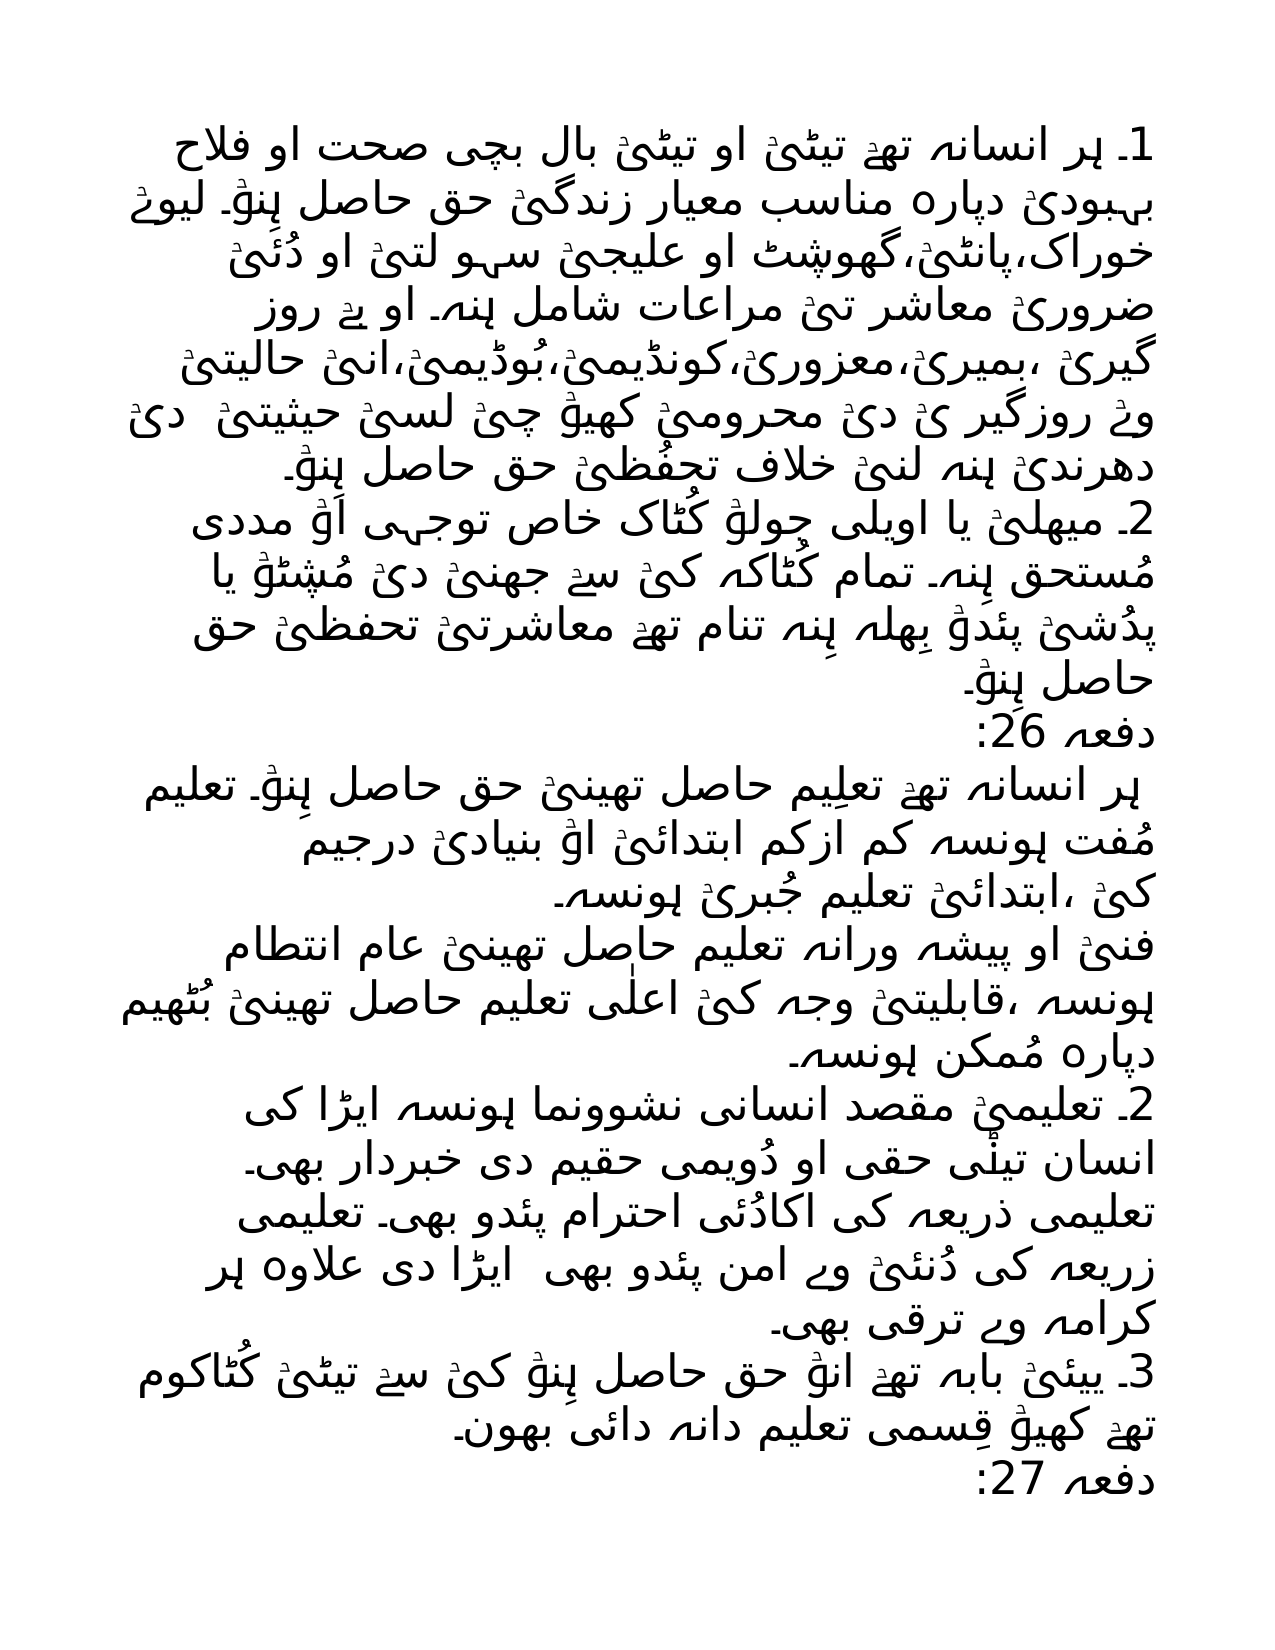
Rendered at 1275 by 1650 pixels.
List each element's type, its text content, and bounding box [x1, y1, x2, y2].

text اقوامِ مُتحدئی جنرل اسمبلیۡ داش دسمبر 1948 انسانی حقیمی عالمی منشُور منظور تھےۡ تسی اعلان تِھیلیۡ ۔ مُڜٹوۡ یھاندہ صفحیم وے انیۡ مُنشوری مکمل وضاحت چونٹا ہنیۡ۔ انیۡ تاریخیۡ کامیابی باد جنرل اسمبلی تیݨی تمام ممبر وطنِیم جُھلیۡ زور دتیۡ کیۡ سےۡ تین تیݨی وطنِیم وے نِسی اعلان تھےۡ نِسی نشرو اشاعتی وے حِصہ گِھنن۔ نِس مُخامُخ و زھئیۡ وے لمون ۔ اسکولِیم ، عام تعلیمی اداریم نس منی ݜُݨون ۔ لسی تفصیلات واضح تھئجن ۔ انیۡ طرِیقم کیۡ کھئو بیۡ وطن یا سیاسی حیثیتی لحاظ کیۡ گہ فرق نہ تھئجہ ۔ محکمہ اطلاعاات عامہ اقوام متحدہ نیو یارک آخری سند یافتہ متن انسانی حقوقی عالمی منشور ہر انسانی ذاتیۡ عزت او لسی برابر (آک شانتہ) حقیۡ تسلِیم تھئنی دُنئیۡ وے آزیدیۡ ،انصاف او امنی بُنیاد ہِنیۡ۔ انسانی حقِیم دی لا پرواہیۡ او اِنسانی بے عزتیۡ تھئنی کیۡ ایتیڻہ وحشیانہ کراممی شِکلم ظاہر بھینیۡ کی لا کیۡ انسانیتی ضمیریۡ تھےۡ سخت تکلِف پھیۡدینیۡ۔ ہر انسانی انیۡ خواہش ہِنیۡ کیۡ دُنیئی وے آک ایتڻوۡ ماحول پیدا بھی وڑئیۡ کیۡ تا ہر آک انسان آزیدیۡ کیۡ تیڻیۡ بات کھوۡنڈا بھو او لنام تھےۡ تیݨی عقِیدئیۡ بارہ کیۡ کھوۡنڈئنی مکمل آزیدیۡ حاصل ہونسہ۔ ہر انسان انیۡ دُنیئیۡ وے بغیر بِھیلی تیݨی زان محفوظ جوݜی وڑئی ایڑا کیۡ قومم مجیۡ دوستانہ تعلقات ذیات بِھین۔ چونکہ ا قوام متحدئی ممبر قومم تیڻیۡ چارٹریۡ وے انسانیۡ حقیمی، انسانیتیۡ عزت،لنی قدر ،میشمی او کُڑِینمی بنیادیۡ حقیمی دوبارہ تصدیق تِھیلیۡ ہِنیۡ ۔ڑی سنگیۡ اکٹِجیۡ معاشرئی ہر انسانی زندگی معیار رال تھینیۡ اردہ تِھیلوۡ ہِنوۡ۔ بُٹھے ممبر وطنِیم انوۡ وعدہ تِھیلوۡ ہنوۡ کیۡ اقوام متحدئیۡ اشتراکیۡ عمل کیۡ اصولا او عملا انسانیۡ حقیمی او تنی آزیدی ذاتیۡ احترام تِھین او تھؤون۔ ایڑوۡ وعدہ پُرہ تھئنی دپارہ انیۡ بات بِیڈیۡ ضرُوریۡ کیۡ ایڑےۡ بُنیادیۡ حقیۡ او آزیدی نوعیت بُٹھے بھےۡ بُجن وڑئیۡ۔ اقوام متحدئی جنرل اسمبلیۡ اعلان تھینیۡ کیۡ انسانیۡ حقِیمی انوۡ عالمی منشُور بُٹھے قوممی مقصد حاصل تھینیۡ دپارہ مُشترکہ معیار کیۡ ہونسہ ۔ کمیۡ ہر فرد معاشرتیۡ ہر ادارہ انوۡ منشُور نظریۡ تُوری سیتیۡ تعلیم اوتبلیغیۡ ذریعہ کیۡ انیۡ حقیمی او آزادیۡ احترام پئیدوۡ تھِی او لنام قومیۡ او بین اقوامیۡ کاروائیۡ زریعہ کی ممبر مُلکیم او ایسہ قومم مجِیۡ کھئیۡ کیۡ ممبر مُلکیم تُوریۡ (ماتحت) ہونسن منینی دپارہ بھراش بھراش کوشش تِھین۔ دفعہ 1: تمام انسانان آزاد ،عزتیۡ او تیݨی حقیمی اعتبار کیۡ برابر پیئدوۡ بِھلہ ہنہ ۔ نِنام تھےۡ ضمیر او عقل مطابقی آذیدیۡ دئجِلیۡ ہِنیۡ لائیۡ دپارہ نِنام تھےۡ پکار کیۡ لےۡ اکادُئیۡ بھراویلیۡ ثُبوت دین۔ دفعہ 2: ہر انسان ایڑےۡ تمام آزادیۡ او حقیمیۡ مستحق ہِنوۡ کھئیۡ انیۡ اعلینیۡ وےۡ بیان تھئجلیۡ ہِنیۡ۔ ایڑےۡ حقیم جُھلیۡ نسل، رنگ،جِنس زبان،مذہب، او سیاسی تفریحیۡ یا کھئوۡ قسمیۡ عقیدہ قوم معاشرتیۡ دولت یا خاندانیۡ حیثیتیۡ گہ نہ فرق نئنوۡ۔ لس دی علاوہ کھیوۡ علاقئیۡ یا مُلکہ سنگیۡ کھیوۡ فردیۡ تعلق ہنوۡ تسیۡ سیاسیۡ کیفیت دائرہ اختیار یا بین اقوامیۡ حیثیتیۡ وجہ جُھلیۡ تس جُھلیۡ گہ امتیازیۡ سلوک نہ تھئجہ ۔چاہئے سو مُلک آزاد ہنوۡ یا دُئی وطنی ماتحت ہِنو یا سیاسیۡ لحاظ کیۡ دُئی وطنی غولام ہنوۡ بُٹھیم سنگیۡ آک قِسمہ سلوک تھِئجہ وڑئیۡ دفعہ 3: ہر انسانہ تھےۡ تیڻیۡ جنیۡ آزیدیۡ ذاتیۡ تحفظیۡ حق حاصل ہونسہ ۔ دفعہ 4: کو کسے غولام یا انزیۡ نہ سمائیۡ بھون ۔غلامی یا کسے کِرنئنی چاہےۡ تسی کتیڻوۡ شِکل بیۡ ہینتہ ممنوع قرار دئِجہ۔ دفعہ 5: کسےۡ تھےۡ جسمانیۡ تکلِف یا ظالمانہ سلوک یا غیر فِطریۡ سزا نہ دیئجہ ۔ دفعہ 6: ہر آکہ تھےۡ انوۡ حق حاصل ہنوۡ ہر زھئیۡ وے قانون تسیۡ شخصیت تسلِم تھی۔ دفعہ 7: قانونیۡ لحاظ کیۡ بُھٹے برابر ہِنہ ۔لہٰذا بغیر گہ فرقیۡ قانونیۡ تُوریۡ بُٹھے برابر حق دار ہونسن انیۡ اعلینیۡ خلاف کھئیۡ تفریق تھئجینیۡ یا ایڑےۡ تفریقیۡ دپارہ ترغیب دیجینیۡ لی وے بُٹھےۡ برابر حقدار ہونسن ۔ دفعہ 8: ہر انسانہ تھےۡ ہر ایسےۡ فعل (کامی) خلاف کھیوۡ کیۡ انیۡ دستوری وے یا قانونی وے حقی دِتہ ہِنہ یڑے حقی کی ختُم تِھیلہ ہینتہ تنام تھےۡ بااختیار قومیۡ عدالتِیم وے موثر طریقہ جُھلیۡ (چارہ جوئی ) تھےۡ تھینیۡ حق حاصل ہونسہ ۔ دفعہ 9: کسے بیۡ کو باچائی یا حاکِمی مرضیۡ کیۡ گرفتار، قید یا جلا وطن نہ تھائیۡ بھون ۔ دفعہ 10: ہر آکہ تھےۡ انوۡ حق حاصل ہنوۡ کیۡ سوۡ تیݨی حقیۡ بارئی آزاد کھونڈائی بھو۔ تسیۡ خلاف کی جُرمی الزام لگئلیۡ ہینتہ تسی فیصلہ آزادا او غیر جانبدارانہ عدالتیۡ وے منصفانہ طریقہ کیۡ تھئِجہ وڑئی۔ دفعہ 11 : ایسوۡ انسان کیۡ تس جُھلیۡ فوجداریۡ الزام ہونسہ سوۡ ایسےۡ وخت تی بے گناہ حسوب تھئجہ کی کرے آک آزاد عدالتیۡ وےۡ قانونیۡ مُطابقی تس جُھلیۡ جُرم ثابت نہ نہ بِھلوۡ تی۔ او تس تھےۡ تیڻیۡ صفائیۡ پیش تھئنیۡ پُرہ پُرہ موقع دئِجہ دفعہ 12: کسی ذاتیۡ ذندگیۡ ،گھوڜٹیۡ ذاتیۡ معاملات یا دُئی گہ ذاتی کرامہ وے گہ قِسمہ بیۡ مداخلت نہ تھئجہ او نہ بہ کسی عزتی او نیک نامی جُھلیۡ حملہ تھئجہ۔ ہر انسانہ تھےۡ حق حاصل ہِنوۡ کی قانون تسی عِزتی جُھلیۡ حملہ یا مُداخلتیۡ دی محفوظ ساتیۡ۔ دفعہ 13: 1۔ ہر انسانہ تھےۡ انوۡ حق حاصِل ہِنوۡ کیۡ سوۡ تیݨی وطنی ہر زھئی تھے گہ گلہ ٹیمی بائیۡ بھو آزاد گِرائیۡ بھو او گو بی ہینتہ زھائی گِھنی تیݨی تھے گھوݜٹ تھائی بھو۔ 2۔ ہر انسانہ تھےۡ انوۡ حق حاصل ہِنوۡ کیۡ سو تیڻیۡ وطنیۡ دی نِکھئیۡ دُئیۡ وطنیۡ تھےۡ گُوم ہینتہ واپس تیڻیۡ وطنیۡ یھائیۡ بھو۔ دفعہ 14: 1۔ہر انسان تھےۡ ظُلم ، تشددیۡ دی بچ بھئنی دپارہ دُئیۡ وطنیۡ بےۡ پناہیۡ گھنیئیۡ حق حاصل ہِنوۡ۔ 2 ایڑوۡ حق عدالتیۡ کاروائیۡ دیۡ بچ بھئنیۡ دپارہ استمال نہ تھئجہ کیۡ کھئوۡ کرام اقوام متحدئیۡ مقصدیۡ او اصولیۡ خلاف ہِنہ۔ دفعہ 15: 1۔ ہر آکہ تھےۡ قومیتیۡ حق حاصل ہِنوۡ ۔ 2۔ کھئوۡ بیۡ حاکم تیݨی مرضیۡ کیۡ کسیۡ قومیت بدل نہ تھائیۡ بھوۡ او کسےۡ تھےۡ قومیت بدل تھئنی حق دئنی دی اِنکار نہ تھئجہ ۔ دفعہ 16: 1۔ ہر عاقل بالغہ مِیش یا کُڑیۡ بغیر ایتئںیۡ پابندیۡ کھئیۡ کیۡ قومیت یا پابندیۡ وجہ کیۡ لگئجیۡ ہِنیۡ، تیݨی مرضی جھنیۡ تھئنیۡ اوۡ زندگیۡ تھنئیۡ حق حاصل ہونسہ۔مِیشئے کُڑینم تھےۡ برابری حق حاصل ہونسہ ۔ 2۔ نِکاح تھئنی مجیۡ دُھوے فریقین مجیۡ پُورہ آزادیۡ او رضامندیۡ شامل ہونسہ۔ 3۔ خاندان معاشرےۡ فطریۡ او بنیادیۡ اکائیۡ ہِنیۡ او ایڑوۡ معاشرتیۡ او ریاستیۡ دُھیمیۡ طرفیۡ تھی حفاظتیۡ حقدار ہونسہ۔ دفعہ 17: 1۔ ہر انسانہ تھےۡ کھِلئیۡ یا دُئم سنگیۡ اکٹجیۡ جائدیدیۡ وے حق حاصل ہِنوۡ ۔ 2۔ کو کسےۡ بیۡ ذبردستیۡ تس جائدیدیۡ حقی دیۡ محروم نہ تھائیۡ بھون۔ دفعہ 18: ہر انسانہ تھےۡ تیݨی فکریۡ آزیدیۡ ،ضمیریۡ آزیدیۡ،مذہبیۡ آزیدیۡ حاصل ہِنیۡ۔کھئی بیۡ مذہبی مِیش یا کُڑیۡ آزیدیۡ کیۡ تیݨی عبادت یا مذہبیۡ رسُمہ بغیر بِھیلی تھائیۡ بھون وڑئی۔ گہ گلہ فِرقئی مِیش یا کُڑیۡ آزیدیۡ کی تیݨی عقیدئی بارہ کی تبلیغ تھائی بھون۔ دفعہ 19: ہر اکہ تھےۡ انوۡ حق حاصل ہِنوۡ کیۡ سوۡ تیڻیۡ راےۡ آزیدیۡ کی دائیۡ بھو۔ سوۡ آزیدیۡ کیۡ ہر قسمہ تعلیم او علم تیݨی وطنی یا دُئی وطنی بے ازدہ تھائیۡ بھو تس جھلیۡ گہ پابندیۡ نہ ہونسہ۔ دفعہ 20: 1۔ ہر انسان تھےۡ پُرامن طریقہ کیۡ کھئیۡ بی تنظیمی وے حصہ گِھنائیۡ بھو۔ 2۔ کو کسےۡ بیۡ ذبردستی تیݨی تنظیمی وے شامل تھئنیۡ مجُبور نہ تھائیۡ بھون۔ دفعہ 21: ہر اکہ تھےۡ انوۡ حق حاصل ہِنوۡ کیۡ سوۡ تیڻیۡ وطنیۡ حکومتی وےۡ براہ راست آزاد یا منتخب نمائندومی زریعہ کیۡ حِصہ گِھنائیۡ بھو۔ 2۔ ہر اکہ تھےۡ انوۡ حق حاصل ہِنوۡ کیۡ سوۡ تیڻیۡ وطنیۡ وےۡ سرکاری مُلازمت تھائیۡ بھوۡ ۔ 3 ۔کھئیۡ بیۡ وطنی حکومت عویمیۡ مرضیۡ کیۡ سمِجہ وڑئی۔ ایڑےۡ خکومت خلکیمی ووٹیمی زریعہ سمِجہ وڑئی۔ ووٹیۡ بہ آزاد ، خودمُختار او خُفیہ طریقہ کیۡ بھی وڑئی۔خکومت تھئنی دپارہ بہ خاص نیٹہ ہونسہ وڑئیۡ۔ دفعہ 22: معاشرئیۡ آک رُکنیۡ حیثیت کیۡ ہر انسانہ تھےۡ معاشرتیۡ تحفطیۡ حق حاصل ہِنوۡ۔ انوۡ حق بیۡ کیۡ وطنیۡ قانونی وسائلیۡ مطابق کی ہونسہ۔ ہر انسانی عزتی او معاشرتی ترقی خُکومت پُرہ پُرہ بندوبست تھی وڑئی۔ ایڑا کیۡ ہر انسان ترقی تھائی بھو۔ دفعہ 23: 1۔ ہر انسانی دپارہ کراممیۡ او روزگاری بندوبست ہونسہ وڑئی۔ بے روزگاری خلاف حکومت پُرہ پُرہ خلکِیم سنگیۡ اکٹِجیۡ بندوبست تھی وڑئی۔ 2۔ ہر انسانہ تھےۡ بغیر فرقی تیݨی قابیلتی او کرامی مطابق معاوضہ گِھنینیۡ حق حاصل ہِنوۡ۔ 3۔ہر انسان کھئو گلہ کرام تھانوۡ ایتائی مطابقی مناسب و معقول معاوضہ گِھنئنی حق لرانوۡ ، سوۡ پخپُلہ تیݨی بال بچ ساتئنی او باعزت ذندگیۡ ضامن ہِنوۡ۔ ایڑی وےۡ ضرورتیۡ مطابقی حلکومتی طرپی تس تھےۡ تحفظ دئجہ وڑئیۡ۔ دفعہ 24: ہر انسانہ تھےۡ آرامیۡ او فرصتیۡ حق حاصل ہِنوۡ۔ تسی کرامہ یا ڈیوٹی خاص وخت (گھنٹے) مقرر بھی وڑئی۔ او تسی کرامی مطابقی تنخا دئِجہ وڑئی۔ ڑا دی علاوہ آریمی دپارہ ٹیم ٹیمی چھٹی بیۡ بندوبست ہونسہ وڑئی۔ ۔ دفعہ 25: 1۔ ہر انسانہ تھےۡ تیڻیۡ او تیڻیۡ بال بچی صحت او فلاح بہبودیۡ دپارہ مناسب معیار زندگیۡ حق حاصل ہِنوۡ۔ لیوےۡ خوراک،پانٹیۡ،گھوڜٹ او علیجیۡ سہو لتیۡ او دُئیۡ ضروریۡ معاشر تیۡ مراعات شامل ہنہ۔ او بےۡ روز گیریۡ ،بمیریۡ،معزوریۡ،کونڈیمیۡ،بُوڈیمیۡ،انیۡ حالیتیۡ وےۡ روزگیر یۡ دیۡ محرومیۡ کھیوۡ چیۡ لسیۡ حیثیتیۡ دیۡ دھرندیۡ ہنہ لنیۡ خلاف تحفُظیۡ حق حاصل ہِنوۡ۔ 2۔ میھلیۡ یا اویلی جولوۡ کُڻاک خاص توجہی اوۡ مددی مُستحق ہِنہ۔ تمام کُڻاکہ کیۡ سےۡ جھنیۡ دیۡ مُڜٹوۡ یا پدُشیۡ پئدوۡ بِھلہ ہِنہ تنام تھےۡ معاشرتیۡ تحفظیۡ حق حاصل ہِنوۡ۔ دفعہ 26: ہر انسانہ تھےۡ تعلِیم حاصل تھینیۡ حق حاصل ہِنوۡ۔ تعلیم مُفت ہونسہ کم ازکم ابتدائیۡ اوۡ بنیادیۡ درجیم کیۡ ،ابتدائیۡ تعلیم جُبریۡ ہونسہ۔ فنیۡ او پیشہ ورانہ تعلیم حاصل تھینیۡ عام انتطام ہونسہ ،قابلیتیۡ وجہ کیۡ اعلٰی تعلیم حاصل تھینیۡ بُٹھیم دپارہ مُمکن ہونسہ۔ 2۔ تعلیمیۡ مقصد انسانی نشوونما ہونسہ ایڑا کی انسان تیݨی حقی او دُویمی حقیم دی خبردار بھی۔ تعلیمی ذریعہ کی اکادُئی احترام پئدو بھی۔ تعلیمی زریعہ کی دُنئیۡ وے امن پئدو بھی ایڑا دی علاوہ ہر کرامہ وے ترقی بھی۔ 3۔ ییئیۡ بابہ تھےۡ انوۡ حق حاصل ہِنوۡ کیۡ سےۡ تیڻیۡ کُڻاکوم تھےۡ کھیوۡ قِسمی تعلیم دانہ دائی بھون۔ دفعہ 27: ہر انسانہ تھےۡ قومیۡ ثقافتیۡ مطابقیۡ آزادانہ ذندگیۡ تھئنیۡ ادبیاتیۡ تعلیمی دیۡ فائدہ گِھنئنیۡ اوۡ سائنسی ترقیۡ اوۡ لسیۡ فائدے میں شرکت تھئنیۡ حق حاصل ہِنوۡ۔ 2۔ ہر آکہ تھےۡ حق حاصل ہِنوۡ کیۡ تسیۡ ایسہ اخلاقیۡ اوعزتی تحفظ دئجہ کھیوۡ انسان سائنسیۡ، علمیۡ یا ادبیۡ کِتیبی چونٹئانوۡ تس تسی عزتی پُرہ تحفظ دئجہ۔ دفعہ 28: ہر انسان ایسوۡ معاشرتیۡ اوۡ بین الاقوامی تنظیمیۡ شامل بھئنیۡ حق دار ہِنوۡ کِیوے تس تھےۡ بُٹھے انیۡ علینیۡ وے دِتہ بھاؤ حقی دئجینی۔ دفعہ 29: 1۔ ہر انسانہ جُھلیۡ معاشرتیۡ حقیۡ ہِنہ کیکیۡ معاشرےۡ بھیشئیۡ تسیۡ شخصیتیۡ آزادانہ او پُرہ نشوونما او پرورش مُمکن بھینیۡ۔ 2 ۔ تیڻیۡ آزادیۡ اوۡ حقیم دیۡ فائدہ گِھنئنیمیۡ ہر انسان صرف ایتڻیۡ حدودیۡ پابند ہونسہ کنا چیۡ دُوئم آزیدیۡ اوۡ حقیۡ تسلِیم تھوئنیۡ او لنی احترام تھوئنیۡ غرض کیۡ یا جمہوریۡ قانونی وےۡ اخلاق،امن عامہ او فلاح وبہبودیۡ مناسب لوازمات پُرہ تھئنیۡ دپارہ قانونی طرفی عائد تھئجلہ ہِنہ۔ 3 انیۡ حقیۡ اوۡ آزیدیۡ کھئیۡ حالت کیۡ بیۡ اقوام متحدئیۡ مقصدیم اوۡ اصولیۡ خلاف عمل کیۡ کو بیۡ نہ اٹائیۡ بھون۔ دفعہ 30: انیۡ اعلینیۡ کھئی شئیۡ دیۡ اتیڻیۡ [118, 118, 1157, 1505]
